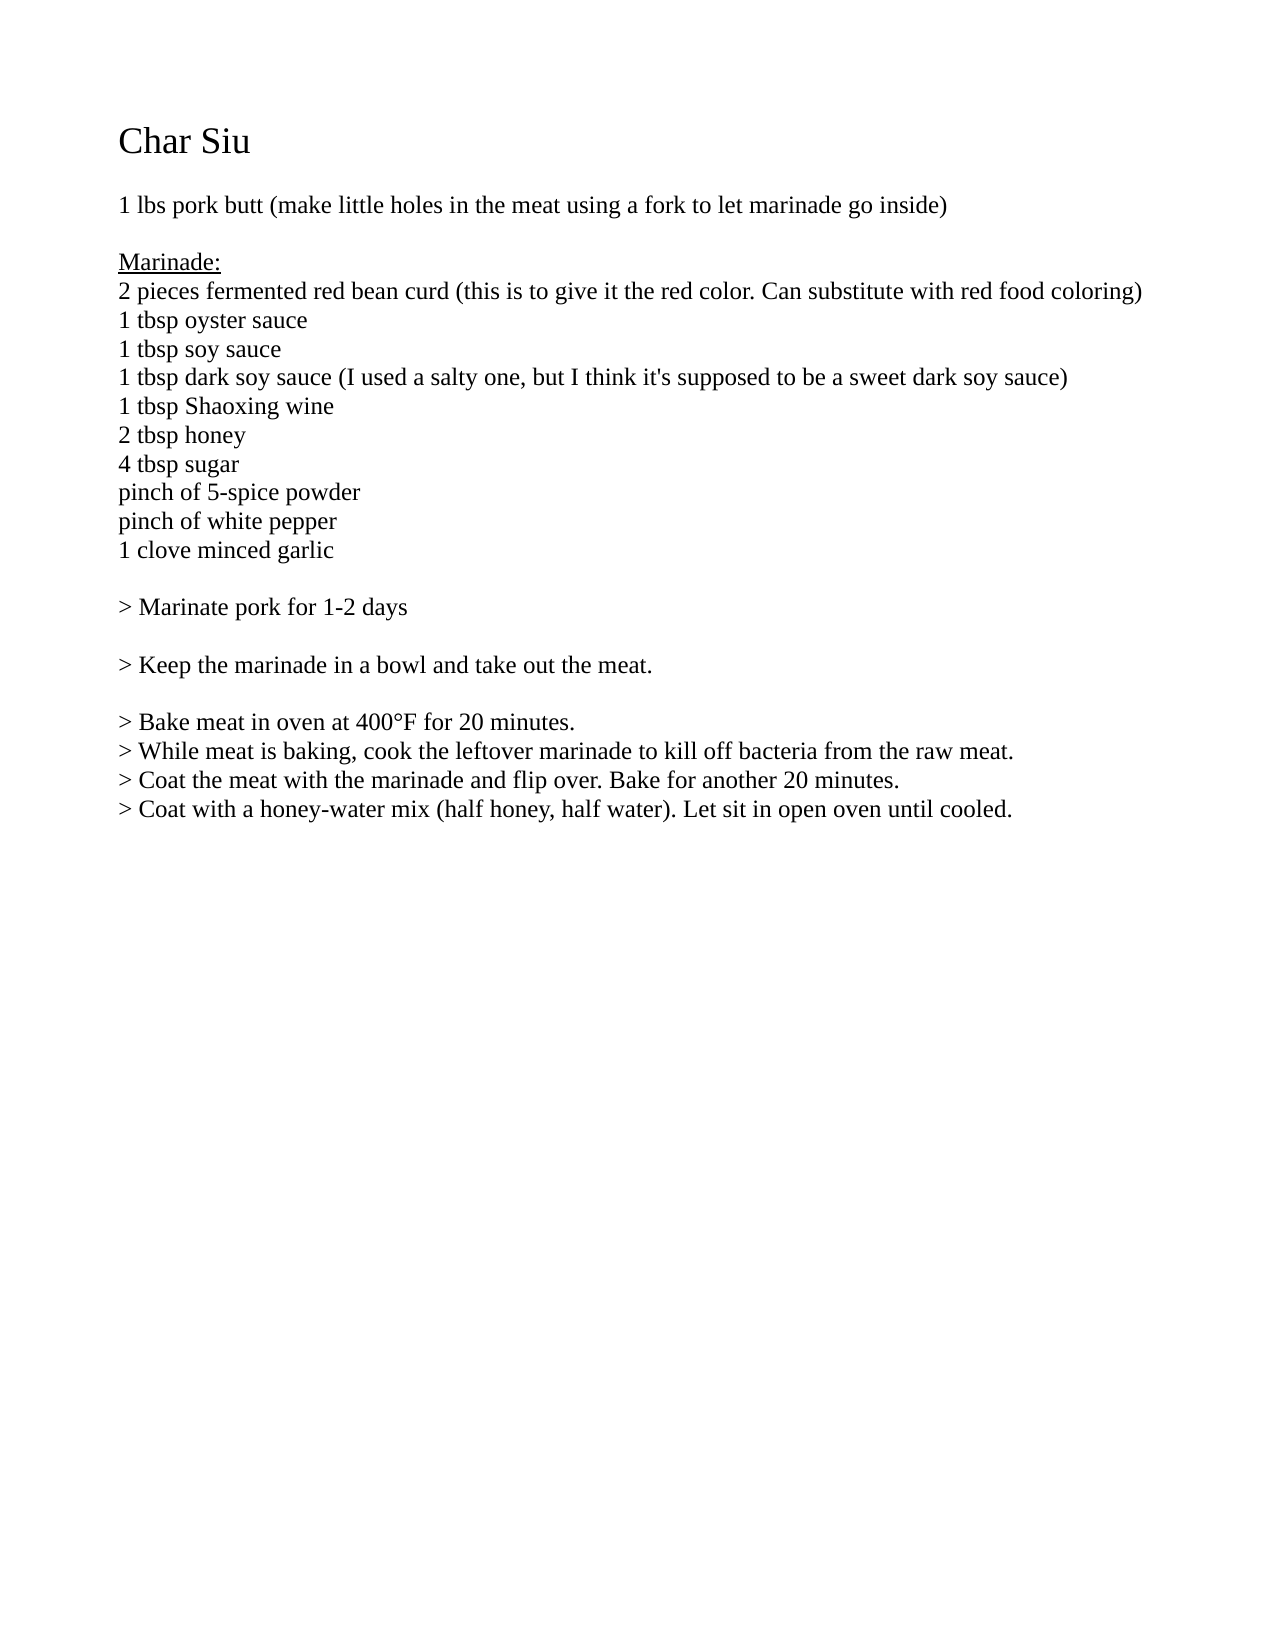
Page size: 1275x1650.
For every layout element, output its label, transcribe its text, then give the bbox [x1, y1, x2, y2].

text > While meat is baking, cook the leftover marinade to kill off bacteria from the raw meat. [118, 736, 1157, 765]
text > Bake meat in oven at 400°F for 20 minutes. [118, 707, 1157, 736]
text 4 tbsp sugar [118, 449, 1157, 477]
text 1 tbsp dark soy sauce (I used a salty one, but I think it's supposed to be a sweet dark soy sauce) [118, 362, 1157, 391]
text 1 tbsp Shaoxing wine [118, 391, 1157, 420]
text > Marinate pork for 1-2 days [118, 592, 1157, 621]
text > Keep the marinade in a bowl and take out the meat. [118, 650, 1157, 679]
text 2 pieces fermented red bean curd (this is to give it the red color. Can substitute with red food coloring) [118, 276, 1157, 305]
text > Coat the meat with the marinade and flip over. Bake for another 20 minutes. [118, 765, 1157, 794]
text 1 tbsp soy sauce [118, 334, 1157, 362]
text 2 tbsp honey [118, 420, 1157, 449]
text > Coat with a honey-water mix (half honey, half water). Let sit in open oven until cooled. [118, 794, 1157, 822]
text 1 clove minced garlic [118, 535, 1157, 564]
text 1 lbs pork butt (make little holes in the meat using a fork to let marinade go inside) [118, 190, 1157, 219]
text pinch of white pepper [118, 506, 1157, 535]
text pinch of 5-spice powder [118, 477, 1157, 506]
text Char Siu [118, 118, 1157, 161]
text Marinade: [118, 247, 1157, 276]
text 1 tbsp oyster sauce [118, 305, 1157, 334]
